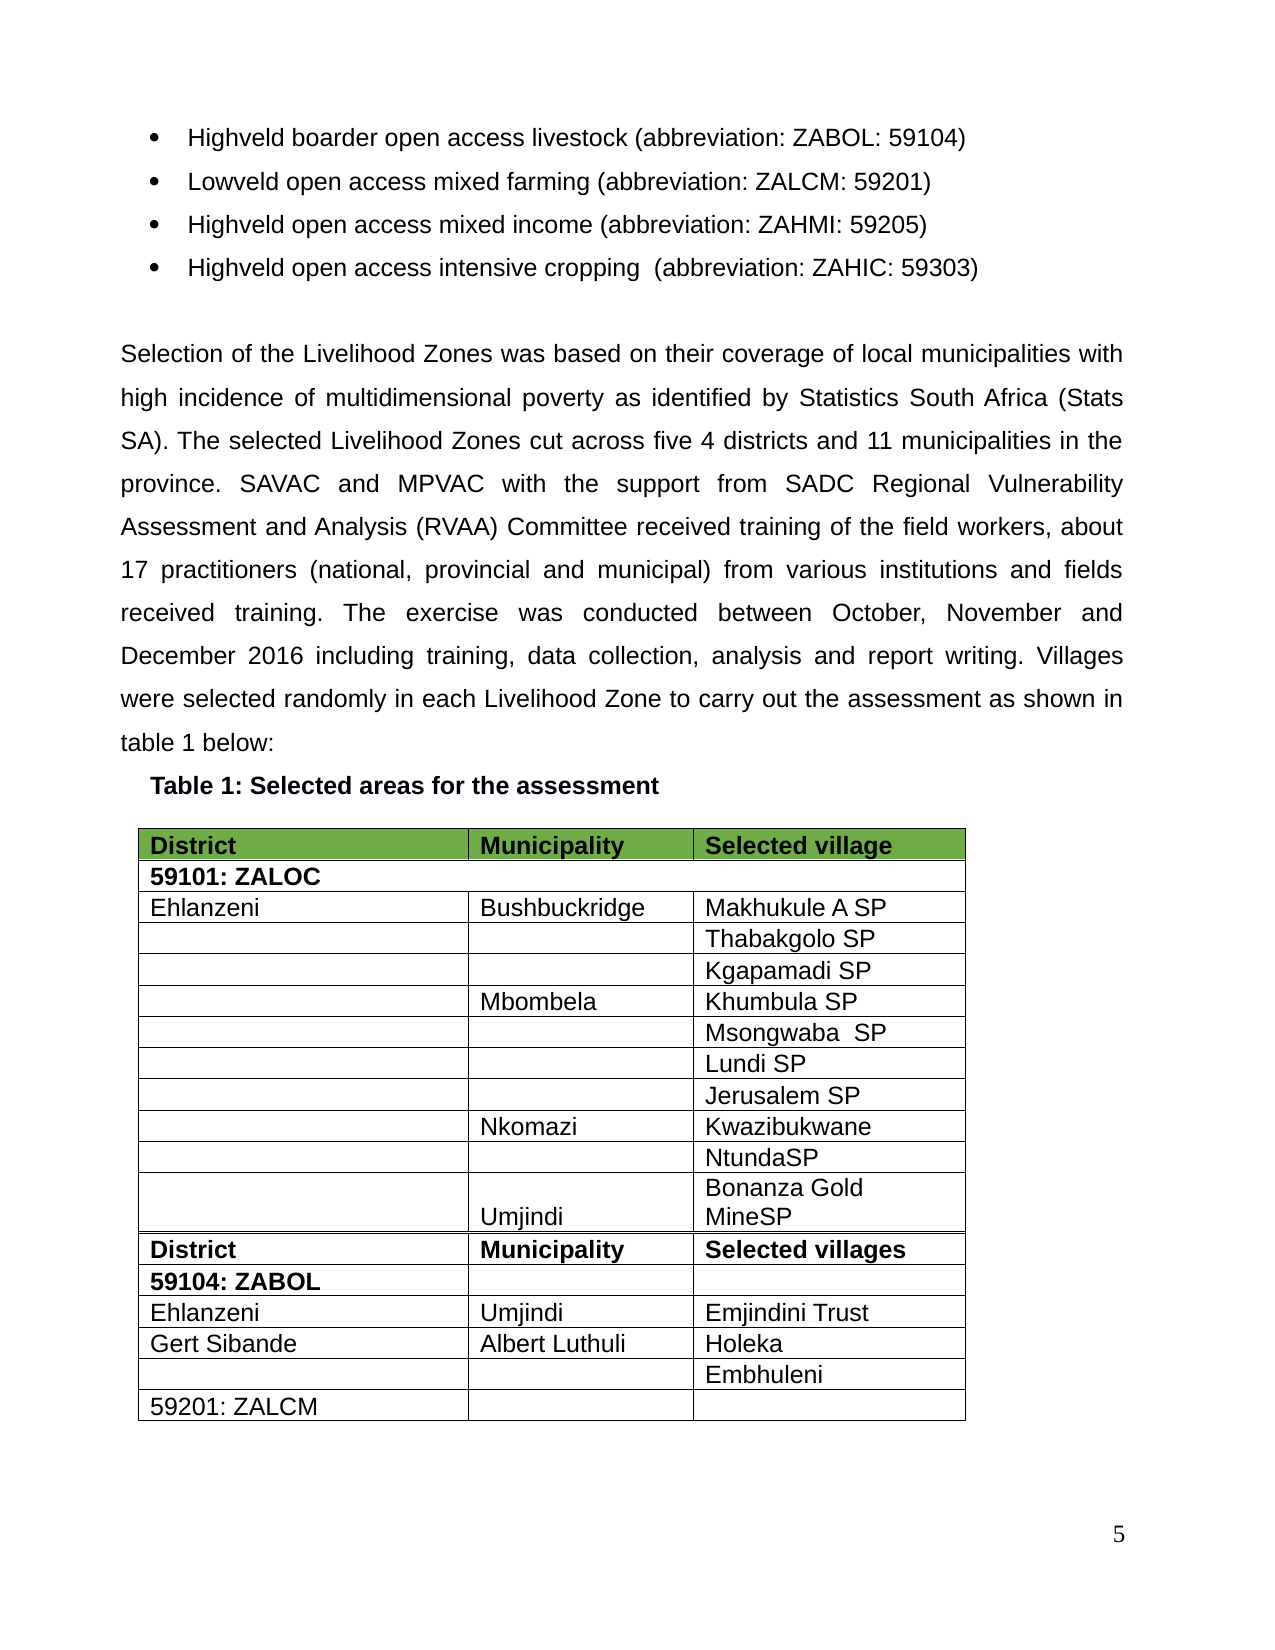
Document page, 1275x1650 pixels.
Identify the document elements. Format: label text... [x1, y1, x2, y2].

table_cell Mbombela [469, 986, 693, 1016]
table_cell NtundaSP [694, 1142, 965, 1172]
table_cell [469, 1017, 693, 1047]
table_cell [139, 954, 468, 984]
table_cell Emjindini Trust [694, 1296, 965, 1327]
table_cell [694, 1390, 965, 1420]
table_cell Albert Luthuli [469, 1328, 693, 1358]
table_cell [139, 1173, 468, 1231]
table_cell [694, 1265, 965, 1295]
table_cell [469, 1142, 693, 1172]
table_cell [139, 1048, 468, 1078]
table_cell [469, 954, 693, 984]
table_cell Holeka [694, 1328, 965, 1358]
table_cell [139, 1142, 468, 1172]
table_cell Ehlanzeni [139, 892, 468, 922]
table_cell Thabakgolo SP [694, 923, 965, 953]
table_cell Makhukule A SP [694, 892, 965, 922]
table_cell [139, 923, 468, 953]
table_cell Kwazibukwane [694, 1111, 965, 1141]
table_cell [469, 1359, 693, 1389]
table_cell 59201: ZALCM [139, 1390, 468, 1420]
table_cell [469, 1390, 693, 1420]
table_cell Umjindi [469, 1296, 693, 1327]
list Highveld open access intensive cropping (abbreviation: ZAHIC: 59303) [150, 253, 1130, 282]
table_cell District [139, 1234, 468, 1264]
table_cell [469, 1079, 693, 1109]
table_cell [469, 1048, 693, 1078]
table_cell 59101: ZALOC [139, 861, 965, 891]
table_cell Kgapamadi SP [694, 954, 965, 984]
table_cell [139, 1111, 468, 1141]
table_cell [139, 1017, 468, 1047]
text Table 1: Selected areas for the assessment [150, 771, 1125, 799]
table_header Municipality [469, 829, 693, 859]
table_cell Jerusalem SP [694, 1079, 965, 1109]
table_cell 59104: ZABOL [139, 1265, 468, 1295]
table_cell Umjindi [469, 1173, 693, 1231]
table_header District [139, 829, 468, 859]
table_cell [469, 923, 693, 953]
table_cell Ehlanzeni [139, 1296, 468, 1327]
table_header Selected village [694, 829, 965, 859]
table_cell Nkomazi [469, 1111, 693, 1141]
table_cell [139, 1359, 468, 1389]
table_cell Selected villages [694, 1234, 965, 1264]
table_cell Msongwaba SP [694, 1017, 965, 1047]
table_cell Bonanza Gold MineSP [694, 1173, 965, 1231]
table_cell [139, 986, 468, 1016]
table_cell Lundi SP [694, 1048, 965, 1078]
table_cell [469, 1265, 693, 1295]
table_cell Bushbuckridge [469, 892, 693, 922]
table_cell Municipality [469, 1234, 693, 1264]
table_cell Khumbula SP [694, 986, 965, 1016]
list Highveld open access mixed income (abbreviation: ZAHMI: 59205) [150, 210, 1130, 239]
text Selection of the Livelihood Zones was based on their coverage of local municipalities with high incidence of multidimensional poverty as identified by Statistics South Africa (Stats SA). The selected Livelihood Zones cut across five 4 districts and 11 municipalities in the province. SAVAC and MPVAC with the support from SADC Regional Vulnerability Assessment and Analysis (RVAA) Committee received training of the field workers, about 17 practitioners (national, provincial and municipal) from various institutions and fields received training. The exercise was conducted between October, November and December 2016 including training, data collection, analysis and report writing. Villages were selected randomly in each Livelihood Zone to carry out the assessment as shown in table 1 below: [120, 339, 1125, 756]
table_cell Gert Sibande [139, 1328, 468, 1358]
list Lowveld open access mixed farming (abbreviation: ZALCM: 59201) [150, 167, 1130, 196]
table_cell [139, 1079, 468, 1109]
table_cell Embhuleni [694, 1359, 965, 1389]
list Highveld boarder open access livestock (abbreviation: ZABOL: 59104) [150, 123, 1130, 152]
